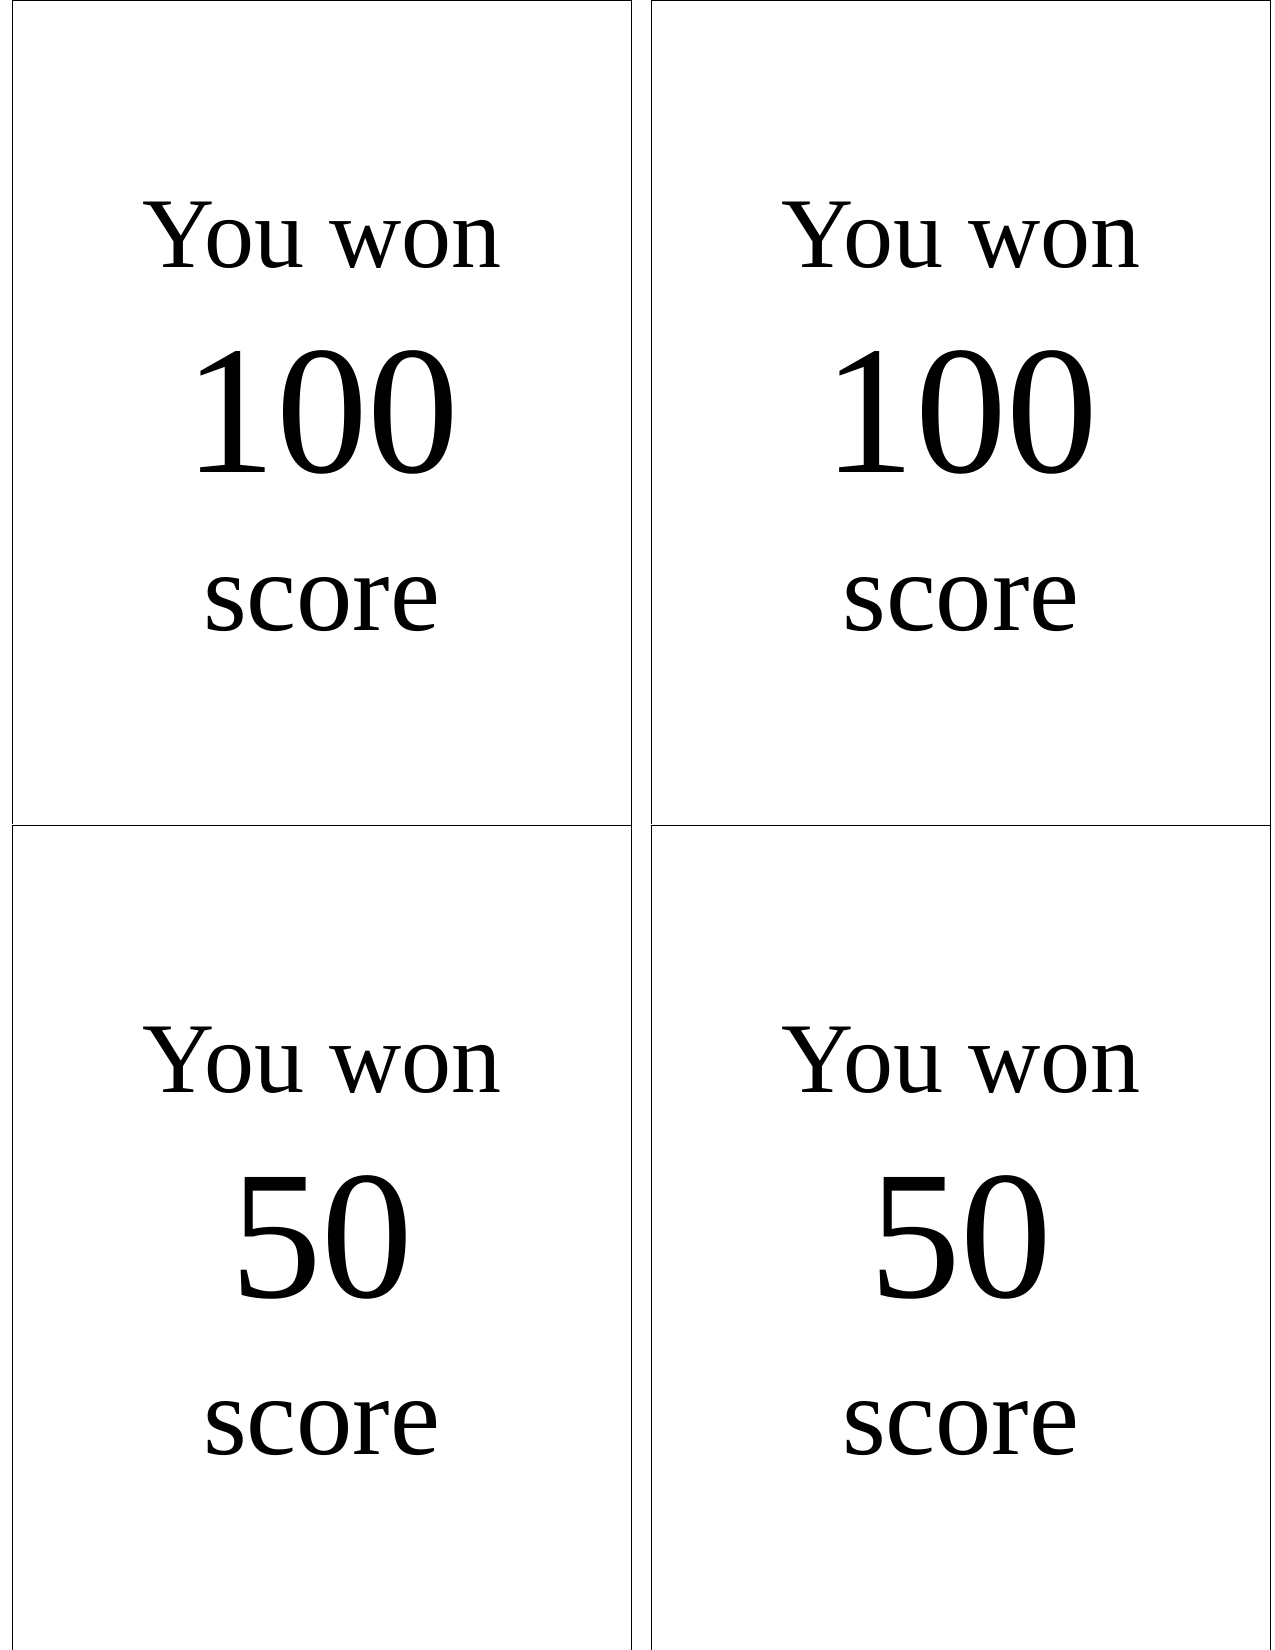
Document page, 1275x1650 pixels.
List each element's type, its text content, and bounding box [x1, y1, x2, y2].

text score [660, 525, 1261, 654]
text You won [21, 174, 622, 289]
text score [21, 1349, 622, 1479]
text You won [660, 999, 1261, 1114]
text 50 [21, 1126, 622, 1337]
text 50 [660, 1126, 1261, 1337]
text You won [21, 999, 622, 1114]
text score [660, 1349, 1261, 1479]
text You won [660, 174, 1261, 289]
text 100 [660, 302, 1261, 512]
text score [21, 525, 622, 654]
text 100 [21, 302, 622, 512]
